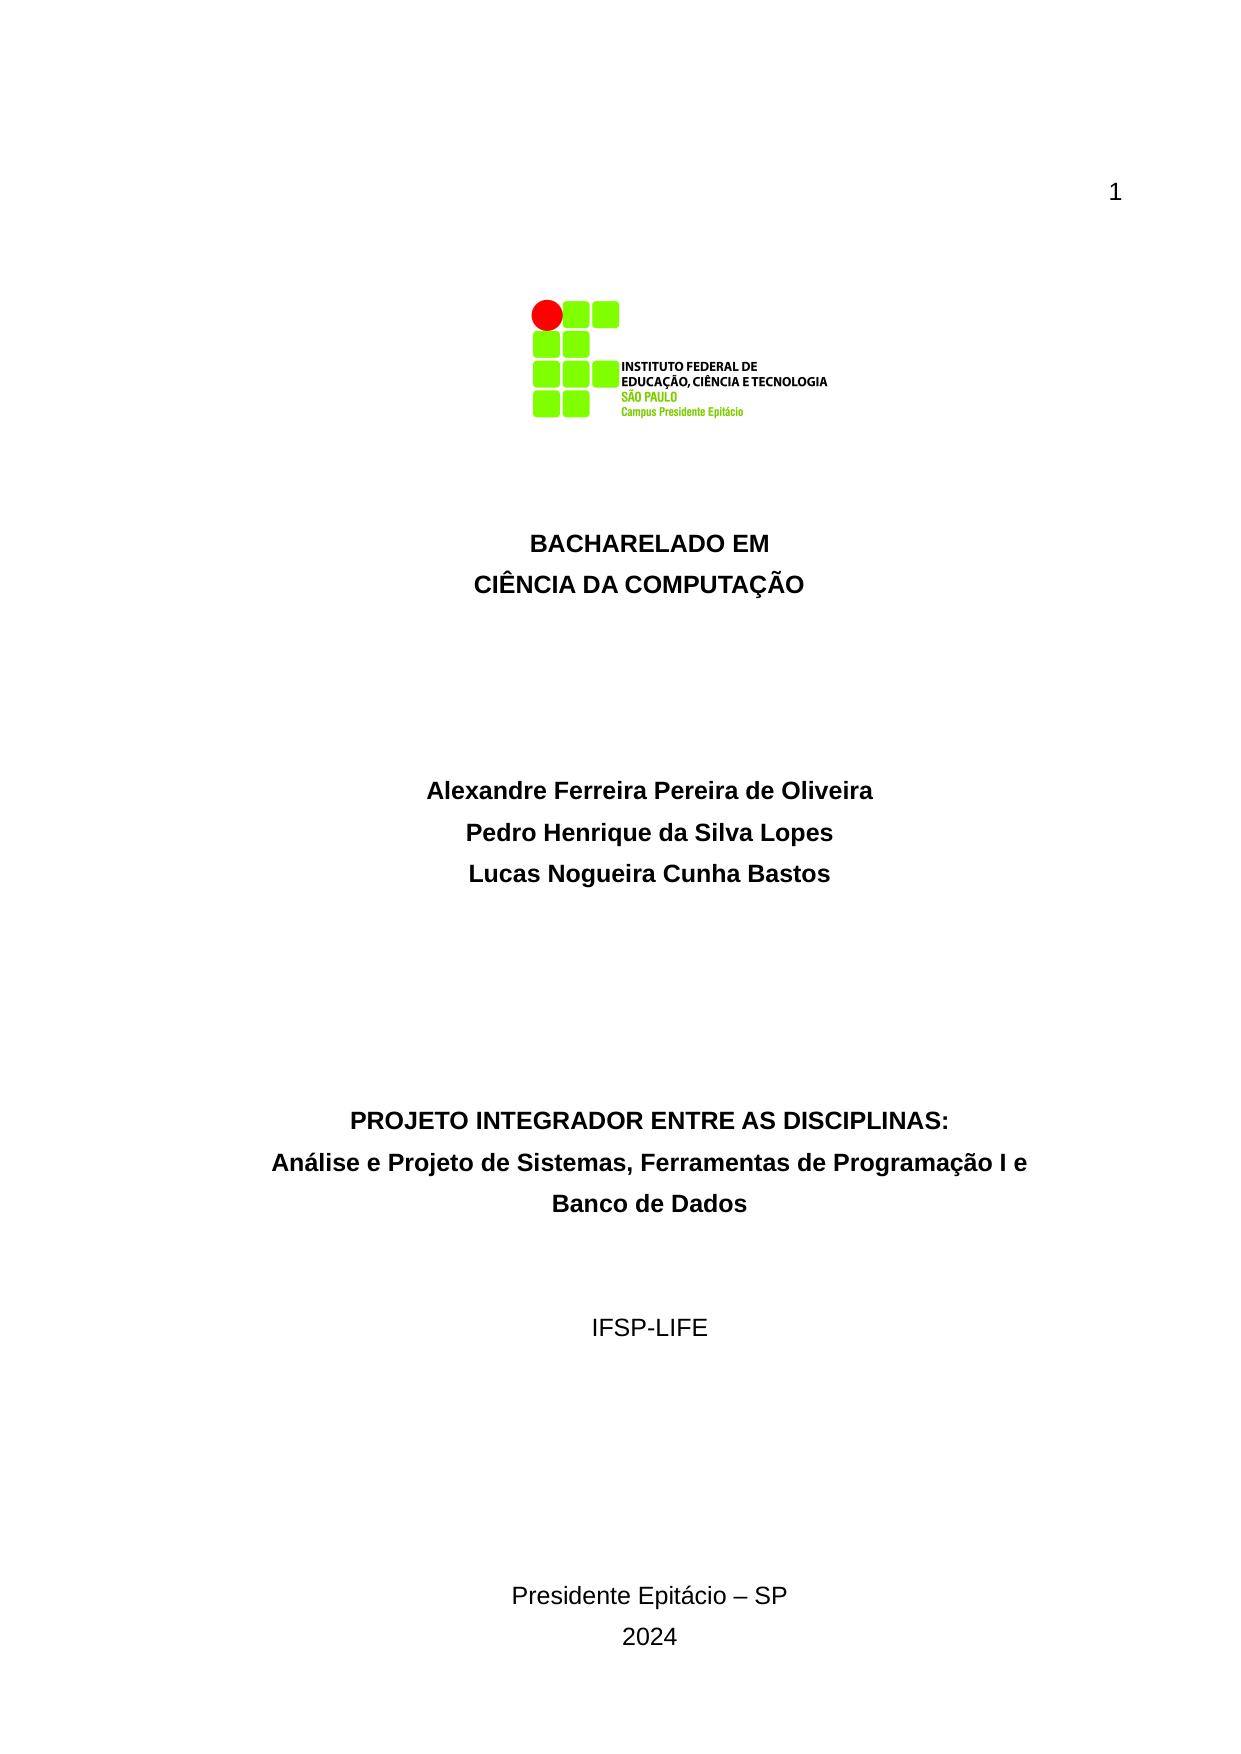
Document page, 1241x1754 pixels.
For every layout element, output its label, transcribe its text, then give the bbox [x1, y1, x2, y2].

text PROJETO INTEGRADOR ENTRE AS DISCIPLINAS: [177, 1106, 1122, 1135]
text Análise e Projeto de Sistemas, Ferramentas de Programação I e [177, 1148, 1122, 1176]
text IFSP-LIFE [177, 1313, 1122, 1341]
text 2024 [177, 1622, 1122, 1651]
text BACHARELADO EM [177, 529, 1122, 558]
text Lucas Nogueira Cunha Bastos [177, 859, 1122, 888]
text Pedro Henrique da Silva Lopes [177, 818, 1122, 846]
text Presidente Epitácio – SP [177, 1581, 1122, 1610]
text Alexandre Ferreira Pereira de Oliveira [177, 776, 1122, 805]
text Banco de Dados [177, 1189, 1122, 1218]
text CIÊNCIA DA COMPUTAÇÃO [177, 570, 1122, 599]
